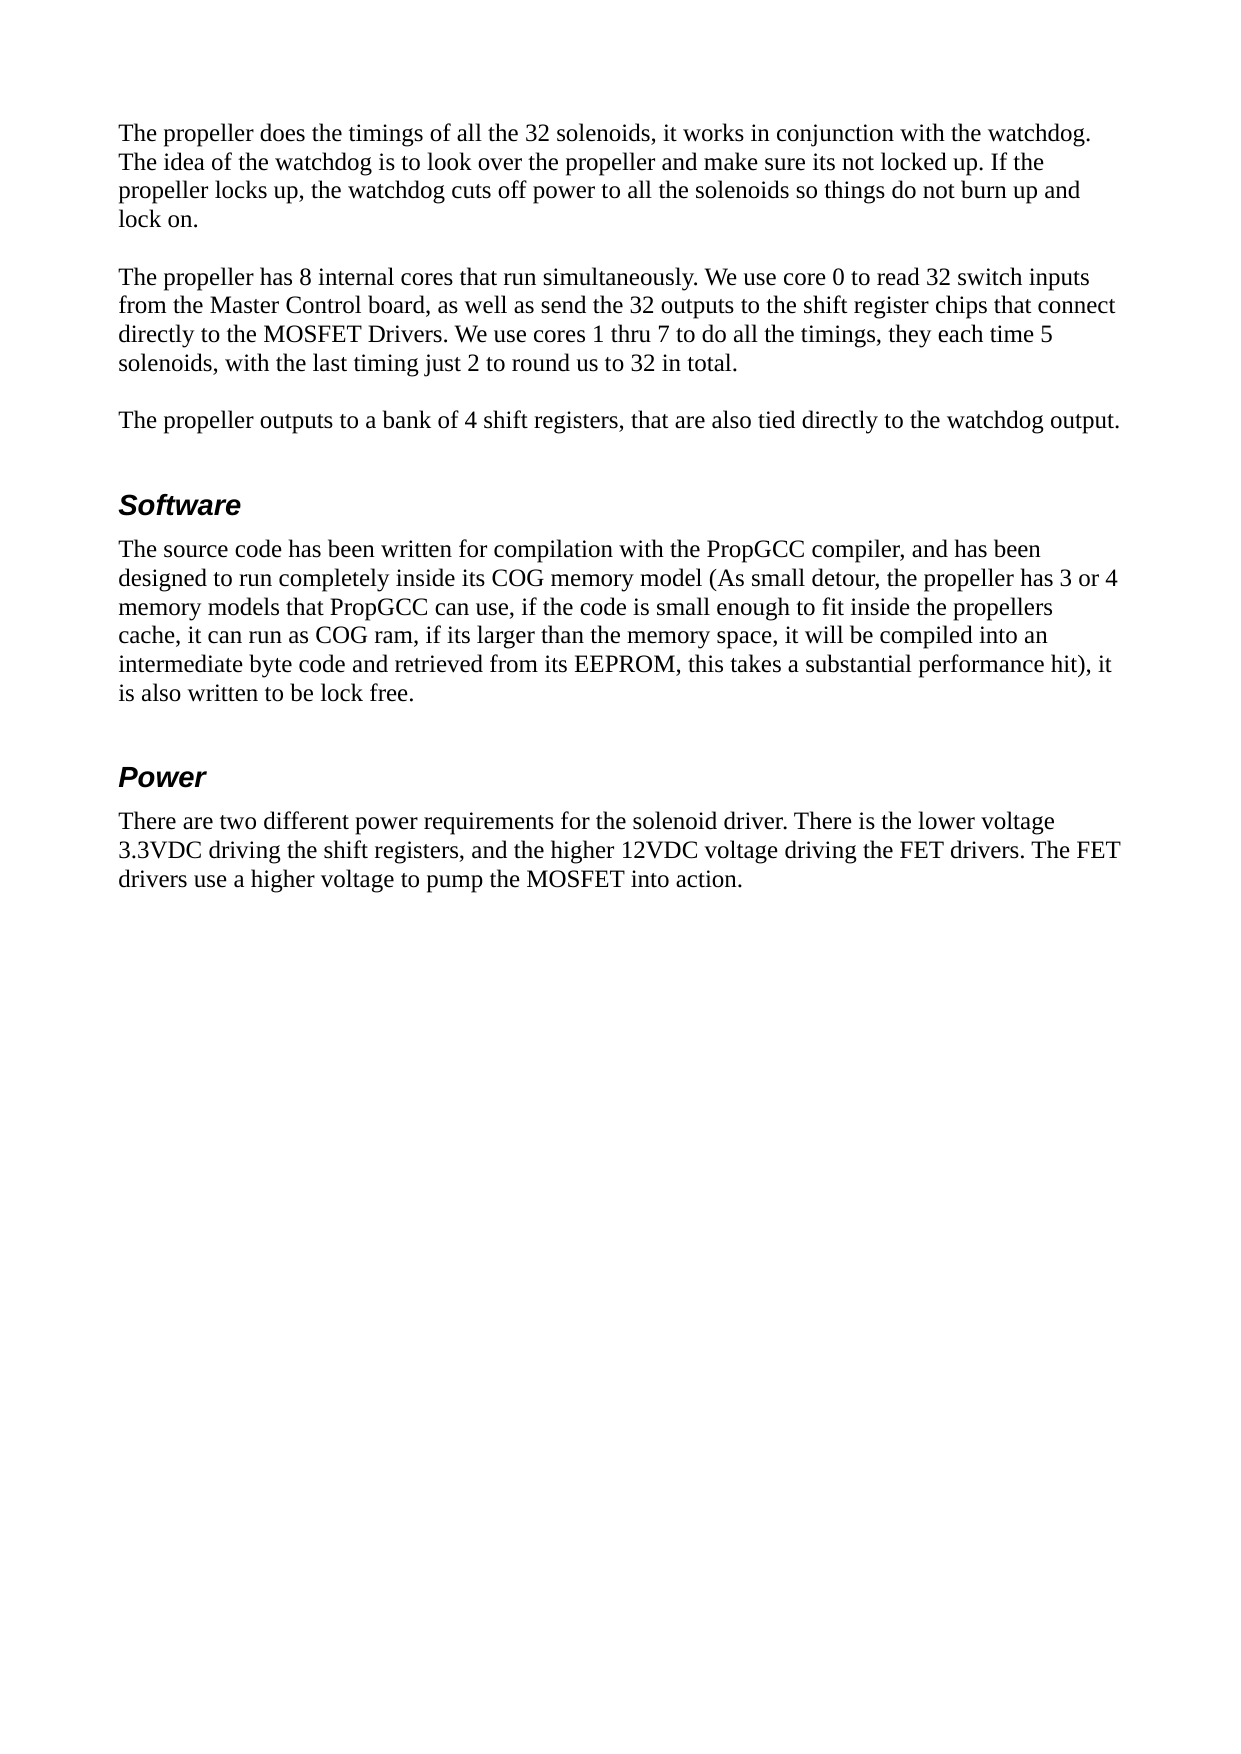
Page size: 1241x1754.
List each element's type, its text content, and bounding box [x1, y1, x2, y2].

text The propeller does the timings of all the 32 solenoids, it works in conjunction with the watchdog. The idea of the watchdog is to look over the propeller and make sure its not locked up. If the propeller locks up, the watchdog cuts off power to all the solenoids so things do not burn up and lock on. [118, 118, 1122, 233]
subtitle Power [118, 760, 1122, 794]
text The source code has been written for compilation with the PropGCC compiler, and has been designed to run completely inside its COG memory model (As small detour, the propeller has 3 or 4 memory models that PropGCC can use, if the code is small enough to fit inside the propellers cache, it can run as COG ram, if its larger than the memory space, it will be compiled into an intermediate byte code and retrieved from its EEPROM, this takes a substantial performance hit), it is also written to be lock free. [118, 534, 1122, 707]
text The propeller has 8 internal cores that run simultaneously. We use core 0 to read 32 switch inputs from the Master Control board, as well as send the 32 outputs to the shift register chips that connect directly to the MOSFET Drivers. We use cores 1 thru 7 to do all the timings, they each time 5 solenoids, with the last timing just 2 to round us to 32 in total. [118, 262, 1122, 377]
text The propeller outputs to a bank of 4 shift registers, that are also tied directly to the watchdog output. [118, 406, 1122, 434]
text There are two different power requirements for the solenoid driver. There is the lower voltage 3.3VDC driving the shift registers, and the higher 12VDC voltage driving the FET drivers. The FET drivers use a higher voltage to pump the MOSFET into action. [118, 806, 1122, 893]
subtitle Software [118, 488, 1122, 522]
